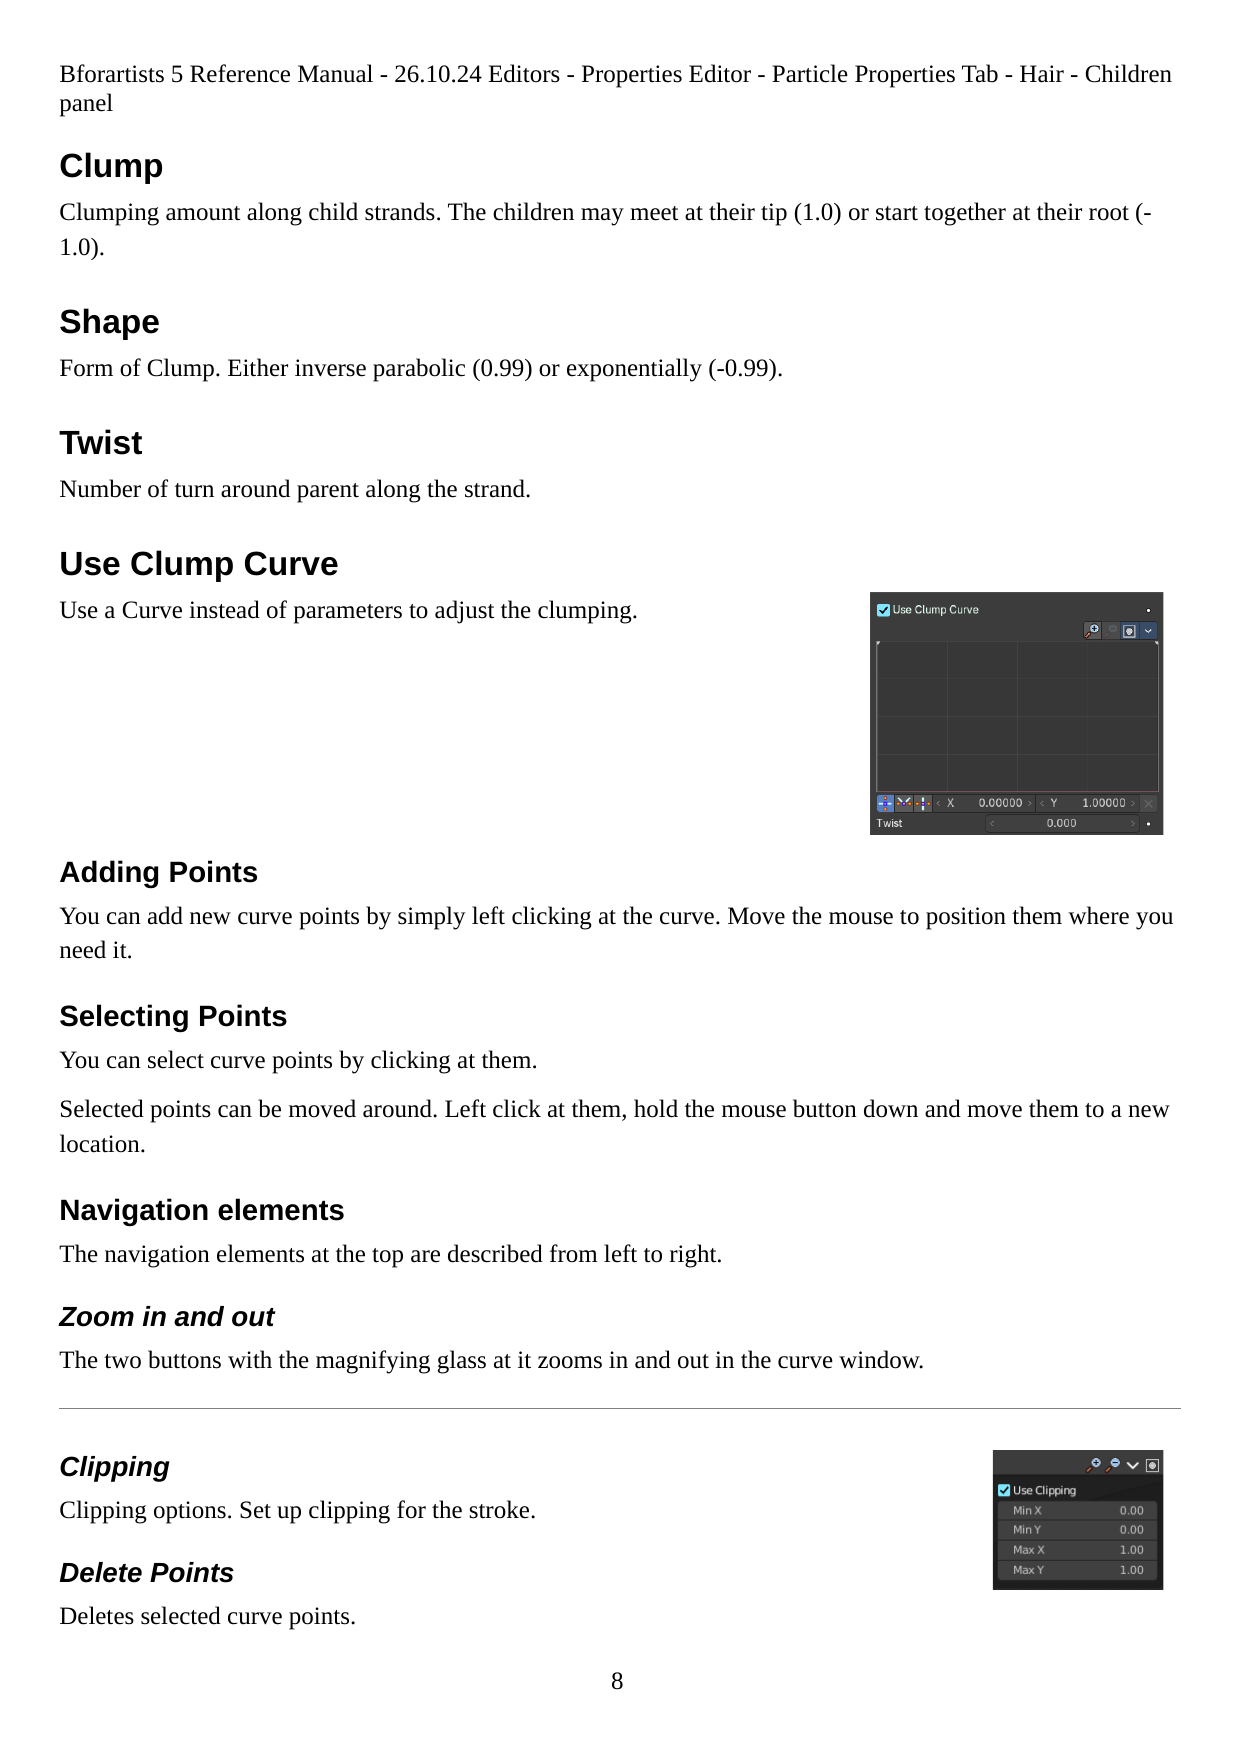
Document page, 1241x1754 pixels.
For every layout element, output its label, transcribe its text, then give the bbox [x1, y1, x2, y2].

text Form of Clump. Either inverse parabolic (0.99) or exponentially (-0.99). [59, 353, 1181, 381]
text You can add new curve points by simply left clicking at the curve. Move the mouse to position them where you need it. [59, 901, 1181, 964]
picture [870, 592, 1164, 835]
subtitle Navigation elements [59, 1192, 1181, 1226]
text Deletes selected curve points. [59, 1601, 1181, 1629]
text Clipping options. Set up clipping for the stroke. [59, 1495, 992, 1523]
text Number of turn around parent along the strand. [59, 474, 1181, 502]
text Clumping amount along child strands. The children may meet at their tip (1.0) or start together at their root (-1.0). [59, 197, 1181, 260]
subtitle [1164, 1556, 1181, 1588]
text Use a Curve instead of parameters to adjust the clumping. [59, 595, 870, 623]
subtitle Shape [59, 302, 1181, 340]
subtitle Delete Points [59, 1556, 992, 1588]
picture [992, 1450, 1164, 1590]
text The navigation elements at the top are described from left to right. [59, 1239, 1181, 1267]
subtitle [1164, 1450, 1181, 1482]
text Selected points can be moved around. Left click at them, hold the mouse button down and move them to a new location. [59, 1094, 1181, 1158]
subtitle Selecting Points [59, 999, 1181, 1033]
subtitle Zoom in and out [59, 1300, 1181, 1332]
text You can select curve points by clicking at them. [59, 1045, 1181, 1074]
subtitle Adding Points [59, 855, 1181, 888]
subtitle Use Clump Curve [59, 544, 1181, 582]
subtitle Clipping [59, 1450, 992, 1482]
subtitle Clump [59, 146, 1181, 185]
text The two buttons with the magnifying glass at it zooms in and out in the curve window. [59, 1345, 1181, 1373]
subtitle Twist [59, 423, 1181, 461]
